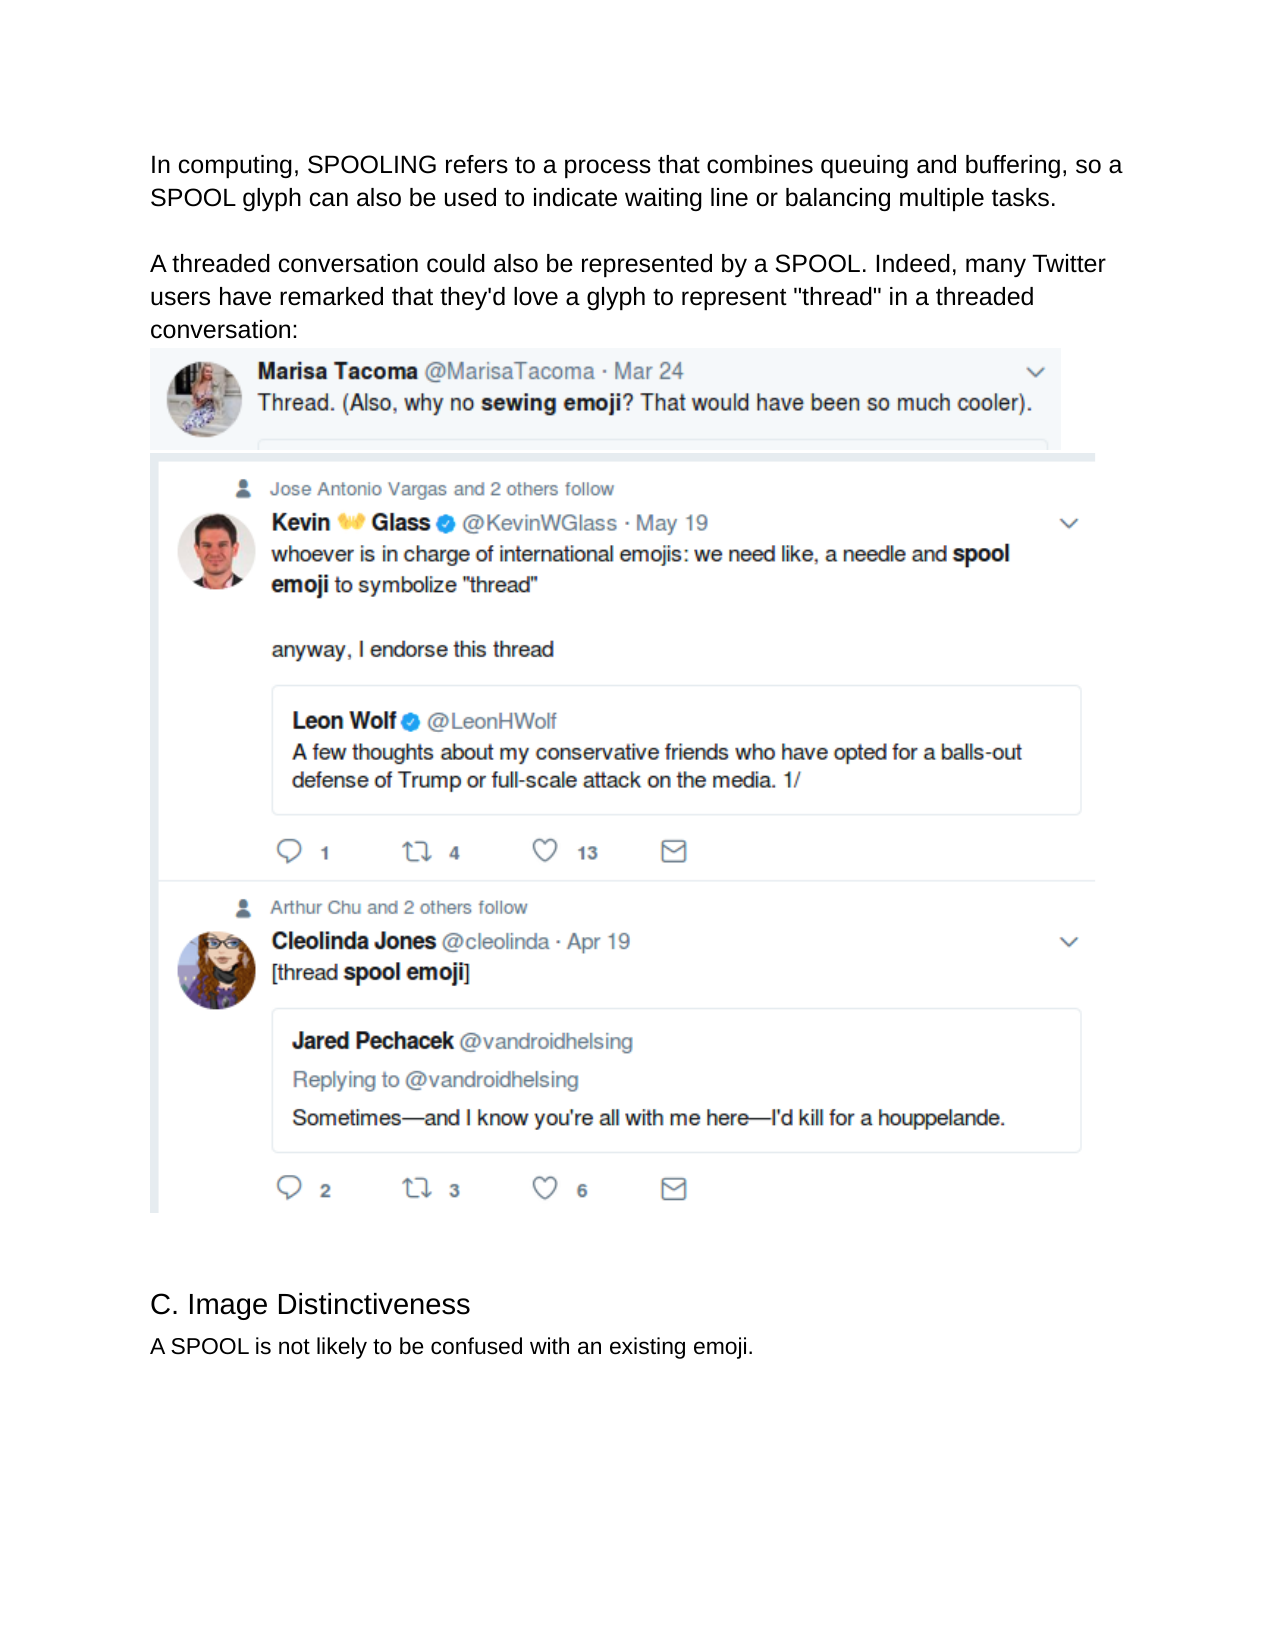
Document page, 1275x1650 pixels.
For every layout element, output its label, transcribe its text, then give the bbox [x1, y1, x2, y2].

picture [150, 348, 1061, 450]
text In computing, SPOOLING refers to a process that combines queuing and buffering, so a SPOOL glyph can also be used to indicate waiting line or balancing multiple tasks. [150, 150, 1125, 212]
text A SPOOL is not likely to be confused with an existing emoji. [150, 1333, 1125, 1360]
text A threaded conversation could also be represented by a SPOOL. Indeed, many Twitter users have remarked that they'd love a glyph to represent "thread" in a threaded conversation: [150, 249, 1125, 344]
picture [150, 453, 1096, 1213]
subtitle C. Image Distinctiveness [150, 1287, 1125, 1321]
